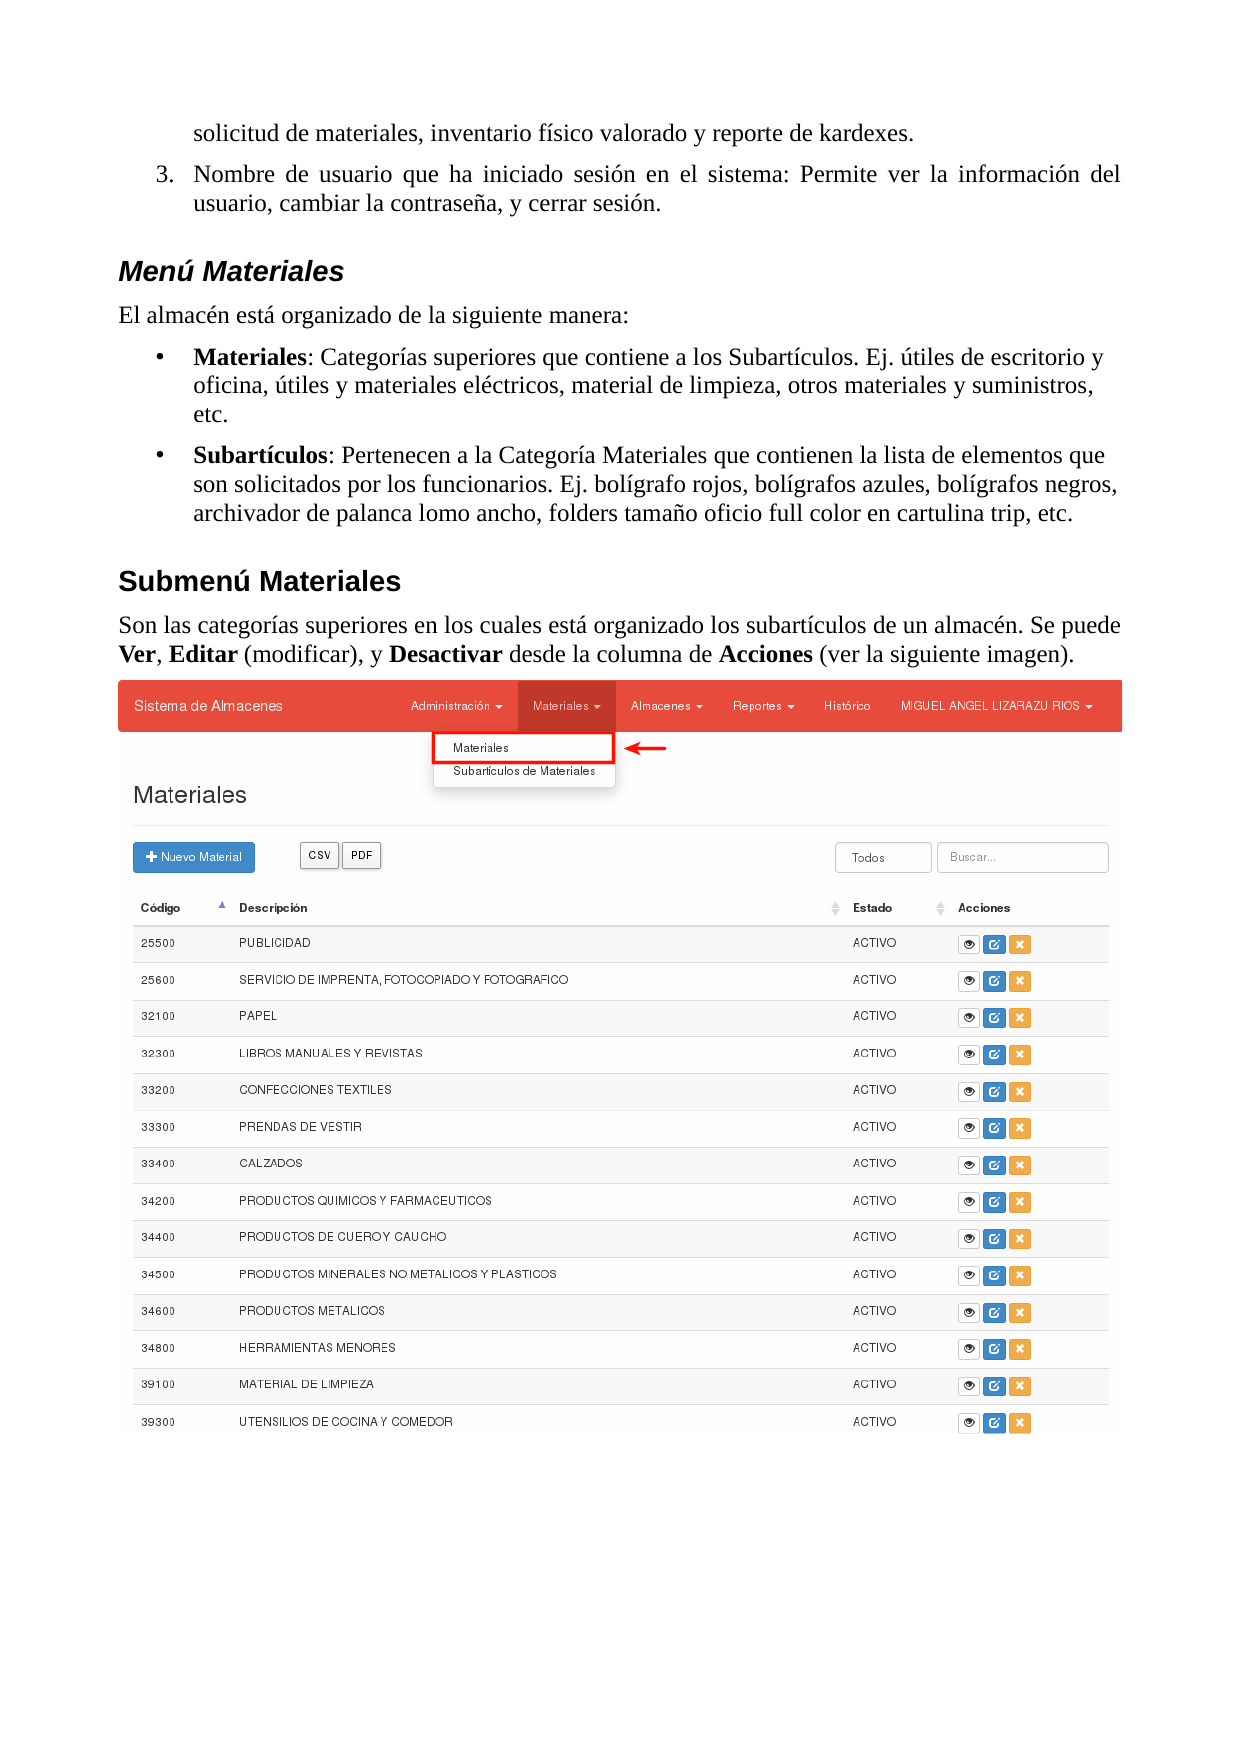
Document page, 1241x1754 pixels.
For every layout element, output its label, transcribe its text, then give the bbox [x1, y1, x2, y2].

list Materiales: Categorías superiores que contiene a los Subartículos. Ej. útiles de escritorio y oficina, útiles y materiales eléctricos, material de limpieza, otros materiales y suministros, etc. [156, 342, 1122, 428]
text Son las categorías superiores en los cuales está organizado los subartículos de un almacén. Se puede Ver, Editar (modificar), y Desactivar desde la columna de Acciones (ver la siguiente imagen). [118, 610, 1122, 668]
subtitle Submenú Materiales [118, 564, 1122, 598]
text El almacén está organizado de la siguiente manera: [118, 300, 1122, 329]
list Nombre de usuario que ha iniciado sesión en el sistema: Permite ver la información del usuario, cambiar la contraseña, y cerrar sesión. [156, 159, 1122, 217]
subtitle Menú Materiales [118, 254, 1122, 288]
list Subartículos: Pertenecen a la Categoría Materiales que contienen la lista de elementos que son solicitados por los funcionarios. Ej. bolígrafo rojos, bolígrafos azules, bolígrafos negros, archivador de palanca lomo ancho, folders tamaño oficio full color en cartulina trip, etc. [156, 440, 1122, 527]
picture [118, 680, 1123, 1434]
list solicitud de materiales, inventario físico valorado y reporte de kardexes. [156, 118, 1122, 147]
